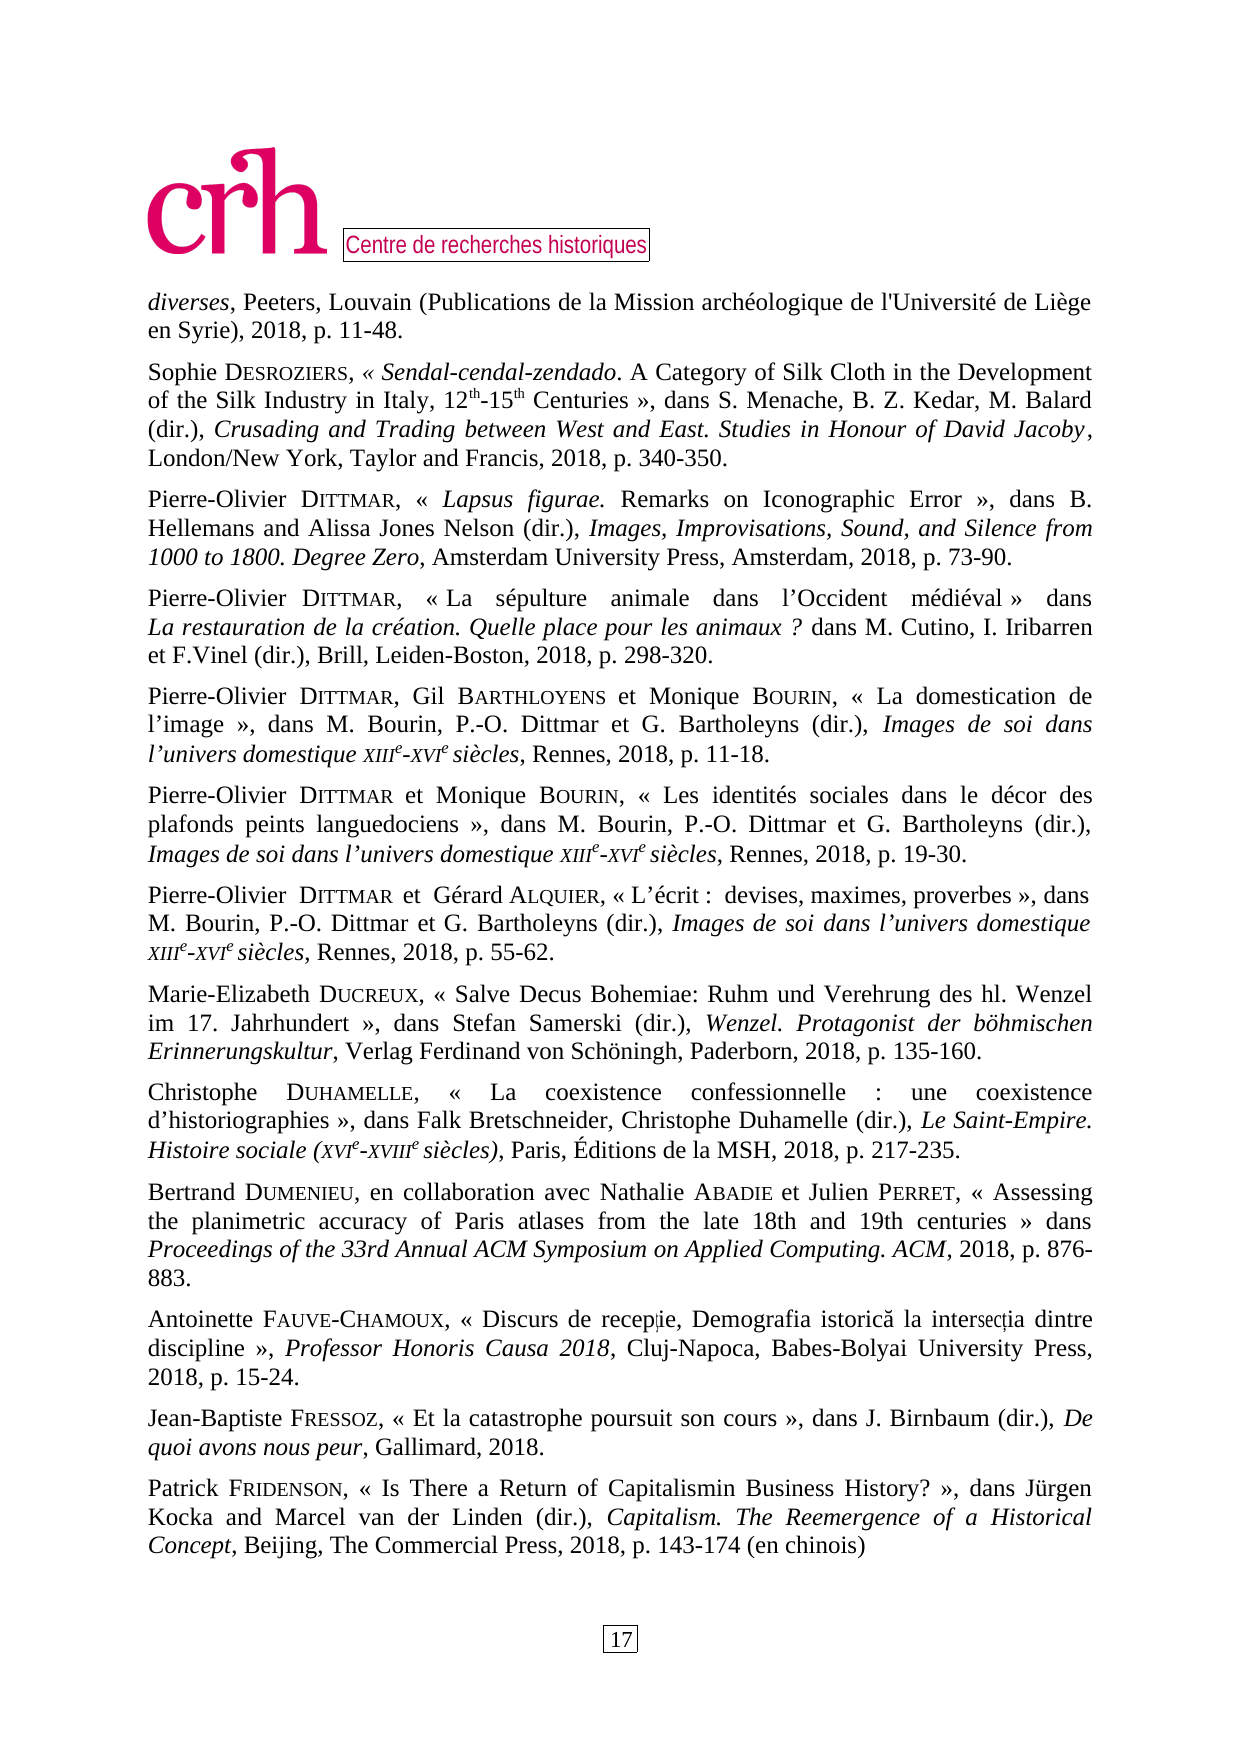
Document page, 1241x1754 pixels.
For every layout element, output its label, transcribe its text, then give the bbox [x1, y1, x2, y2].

text Antoinette FAUVE-CHAMOUX, « Discurs de recepƫie, Demografia istorică la intersecția dintre discipline », Professor Honoris Causa 2018, Cluj-Napoca, Babes-Bolyai University Press, 2018, p. 15-24. [148, 1304, 1093, 1391]
text diverses, Peeters, Louvain (Publications de la Mission archéologique de l'Université de Liège en Syrie), 2018, p. 11-48. [148, 287, 1093, 344]
text Patrick FRIDENSON, « Is There a Return of Capitalismin Business History? », dans Jürgen Kocka and Marcel van der Linden (dir.), Capitalism. The Reemergence of a Historical Concept, Beijing, The Commercial Press, 2018, p. 143-174 (en chinois) [148, 1473, 1093, 1559]
text Pierre-Olivier DITTMAR, « La sépulture animale dans l’Occident médiéval » dans La restauration de la création. Quelle place pour les animaux ? dans M. Cutino, I. Iribarren et F.Vinel (dir.), Brill, Leiden-Boston, 2018, p. 298-320. [148, 583, 1093, 669]
picture [147, 147, 327, 254]
text Jean-Baptiste FRESSOZ, « Et la catastrophe poursuit son cours », dans J. Birnbaum (dir.), De quoi avons nous peur, Gallimard, 2018. [148, 1403, 1093, 1461]
text Pierre-Olivier DITTMAR et Gérard ALQUIER, « L’écrit : devises, maximes, proverbes », dans [148, 880, 1105, 909]
text M. Bourin, P.-O. Dittmar et G. Bartholeyns (dir.), Images de soi dans l’univers domestique [148, 909, 1105, 937]
text XIIIe-XVIe siècles, Rennes, 2018, p. 55-62. [148, 937, 1105, 966]
text Sophie DESROZIERS, « Sendal-cendal-zendado. A Category of Silk Cloth in the Development of the Silk Industry in Italy, 12th-15th Centuries », dans S. Menache, B. Z. Kedar, M. Balard (dir.), Crusading and Trading between West and East. Studies in Honour of David Jacoby, London/New York, Taylor and Francis, 2018, p. 340-350. [148, 357, 1093, 472]
text Christophe DUHAMELLE, « La coexistence confessionnelle : une coexistence d’historiographies », dans Falk Bretschneider, Christophe Duhamelle (dir.), Le Saint-Empire. Histoire sociale (XVIe-XVIIIe siècles), Paris, Éditions de la MSH, 2018, p. 217-235. [148, 1078, 1093, 1164]
text Pierre-Olivier DITTMAR, Gil BARTHLOYENS et Monique BOURIN, « La domestication de l’image », dans M. Bourin, P.-O. Dittmar et G. Bartholeyns (dir.), Images de soi dans l’univers domestique XIIIe-XVIe siècles, Rennes, 2018, p. 11-18. [148, 682, 1093, 768]
text Marie-Elizabeth DUCREUX, « Salve Decus Bohemiae: Ruhm und Verehrung des hl. Wenzel im 17. Jahrhundert », dans Stefan Samerski (dir.), Wenzel. Protagonist der böhmischen Erinnerungskultur, Verlag Ferdinand von Schöningh, Paderborn, 2018, p. 135-160. [148, 979, 1093, 1065]
text Pierre-Olivier DITTMAR et Monique BOURIN, « Les identités sociales dans le décor des plafonds peints languedociens », dans M. Bourin, P.-O. Dittmar et G. Bartholeyns (dir.), Images de soi dans l’univers domestique XIIIe-XVIe siècles, Rennes, 2018, p. 19-30. [148, 781, 1093, 868]
text Pierre-Olivier DITTMAR, « Lapsus figurae. Remarks on Iconographic Error », dans B. Hellemans and Alissa Jones Nelson (dir.), Images, Improvisations, Sound, and Silence from 1000 to 1800. Degree Zero, Amsterdam University Press, Amsterdam, 2018, p. 73-90. [148, 484, 1093, 570]
text Bertrand DUMENIEU, en collaboration avec Nathalie ABADIE et Julien PERRET, « Assessing the planimetric accuracy of Paris atlases from the late 18th and 19th centuries » dans Proceedings of the 33rd Annual ACM Symposium on Applied Computing. ACM, 2018, p. 876- 883. [148, 1177, 1093, 1292]
